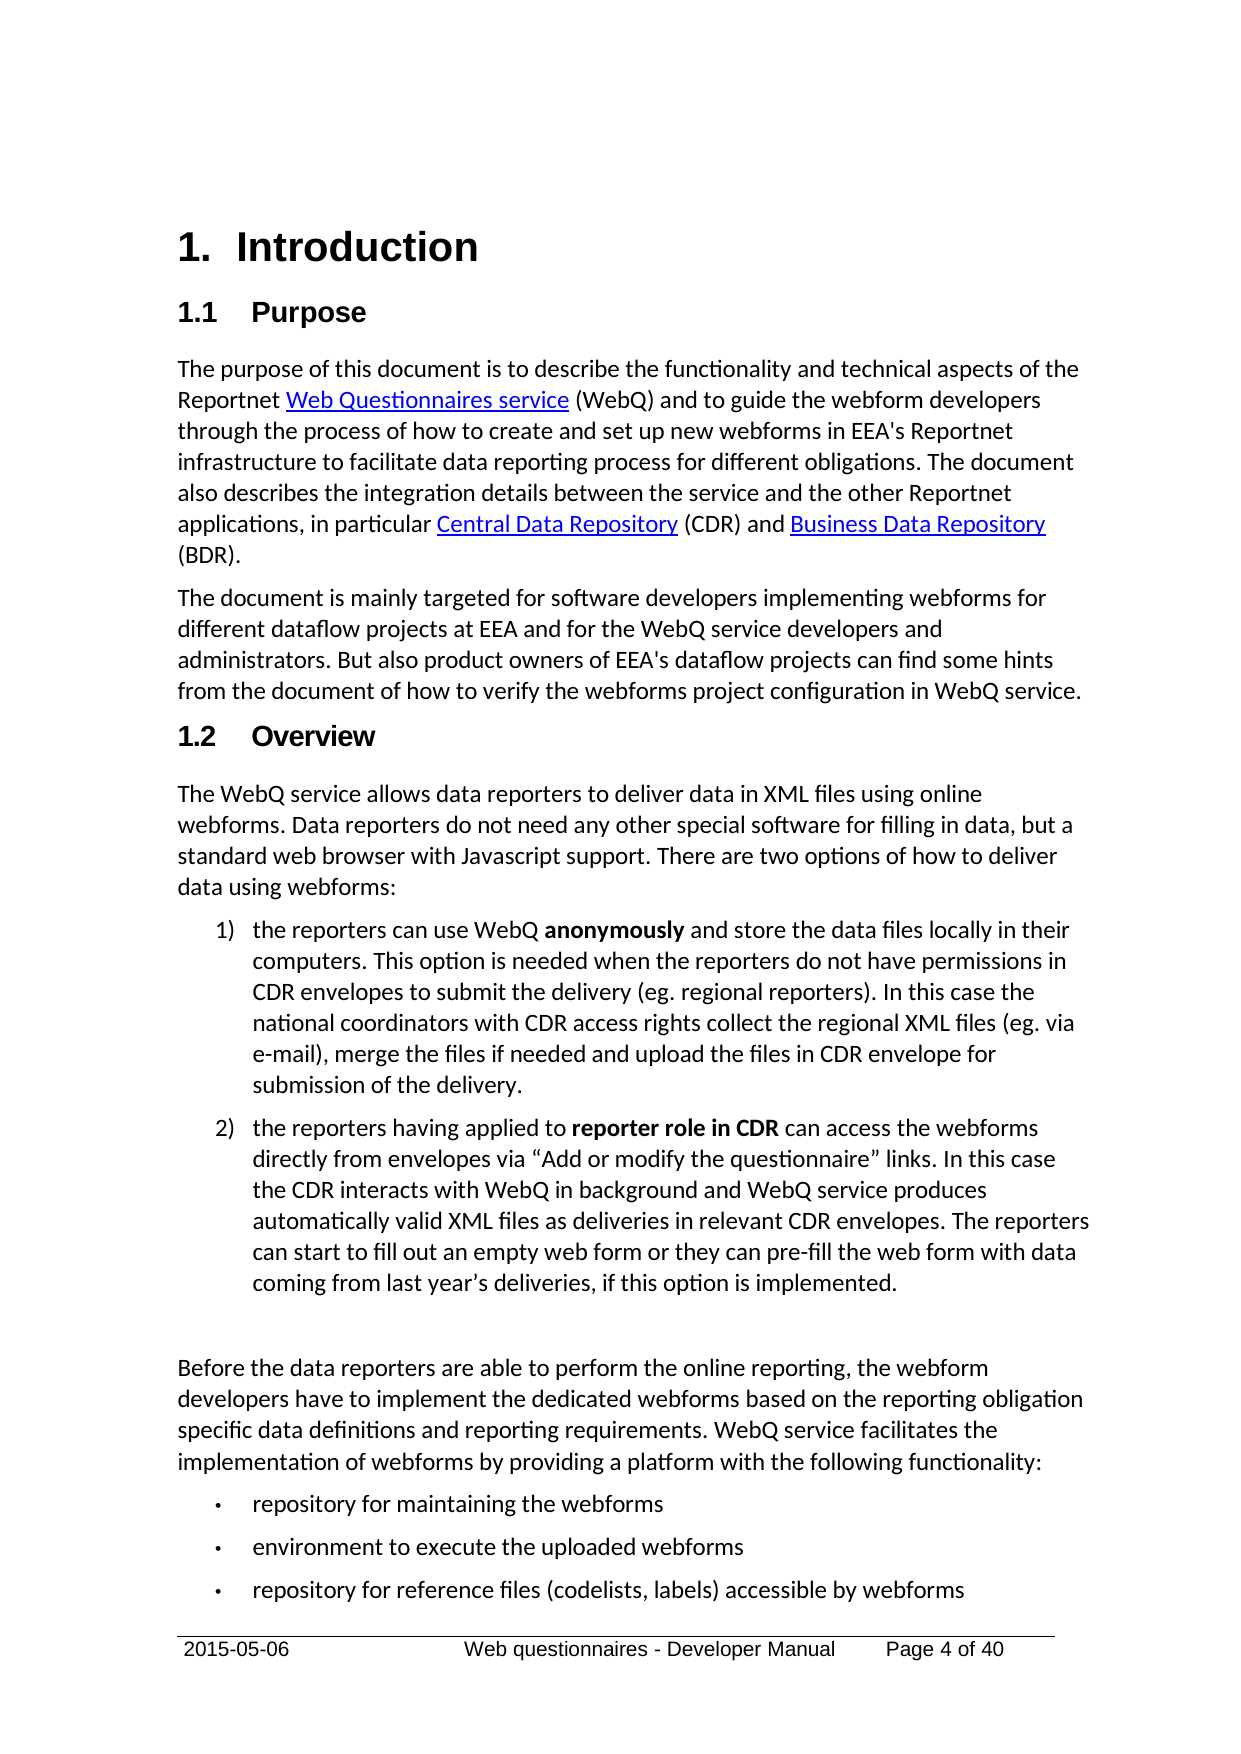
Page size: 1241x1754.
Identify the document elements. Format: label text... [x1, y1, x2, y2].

subtitle Purpose [177, 295, 1092, 328]
list repository for reference files (codelists, labels) accessible by webforms [215, 1574, 1092, 1605]
subtitle Overview [177, 719, 1092, 753]
list the reporters can use WebQ anonymously and store the data files locally in their computers. This option is needed when the reporters do not have permissions in CDR envelopes to submit the delivery (eg. regional reporters). In this case the national coordinators with CDR access rights collect the regional XML files (eg. via e-mail), merge the files if needed and upload the files in CDR envelope for submission of the delivery. [215, 913, 1092, 1100]
text Before the data reporters are able to perform the online reporting, the webform developers have to implement the dedicated webforms based on the reporting obligation specific data definitions and reporting requirements. WebQ service facilitates the implementation of webforms by providing a platform with the following functionality: [177, 1352, 1092, 1477]
text The document is mainly targeted for software developers implementing webforms for different dataflow projects at EEA and for the WebQ service developers and administrators. But also product owners of EEA's dataflow projects can find some hints from the document of how to verify the webforms project configuration in WebQ service. [177, 582, 1092, 706]
subtitle Introduction [177, 222, 1092, 270]
list environment to execute the uploaded webforms [215, 1531, 1092, 1562]
list repository for maintaining the webforms [215, 1488, 1092, 1519]
text The WebQ service allows data reporters to deliver data in XML files using online webforms. Data reporters do not need any other special software for filling in data, but a standard web browser with Javascript support. There are two options of how to deliver data using webforms: [177, 778, 1092, 902]
list the reporters having applied to reporter role in CDR can access the webforms directly from envelopes via “Add or modify the questionnaire” links. In this case the CDR interacts with WebQ in background and WebQ service produces automatically valid XML files as deliveries in relevant CDR envelopes. The reporters can start to fill out an empty web form or they can pre-fill the web form with data coming from last year’s deliveries, if this option is implemented. [215, 1112, 1092, 1298]
text The purpose of this document is to describe the functionality and technical aspects of the Reportnet Web Questionnaires service (WebQ) and to guide the webform developers through the process of how to create and set up new webforms in EEA's Reportnet infrastructure to facilitate data reporting process for different obligations. The document also describes the integration details between the service and the other Reportnet applications, in particular Central Data Repository (CDR) and Business Data Repository (BDR). [177, 353, 1092, 570]
